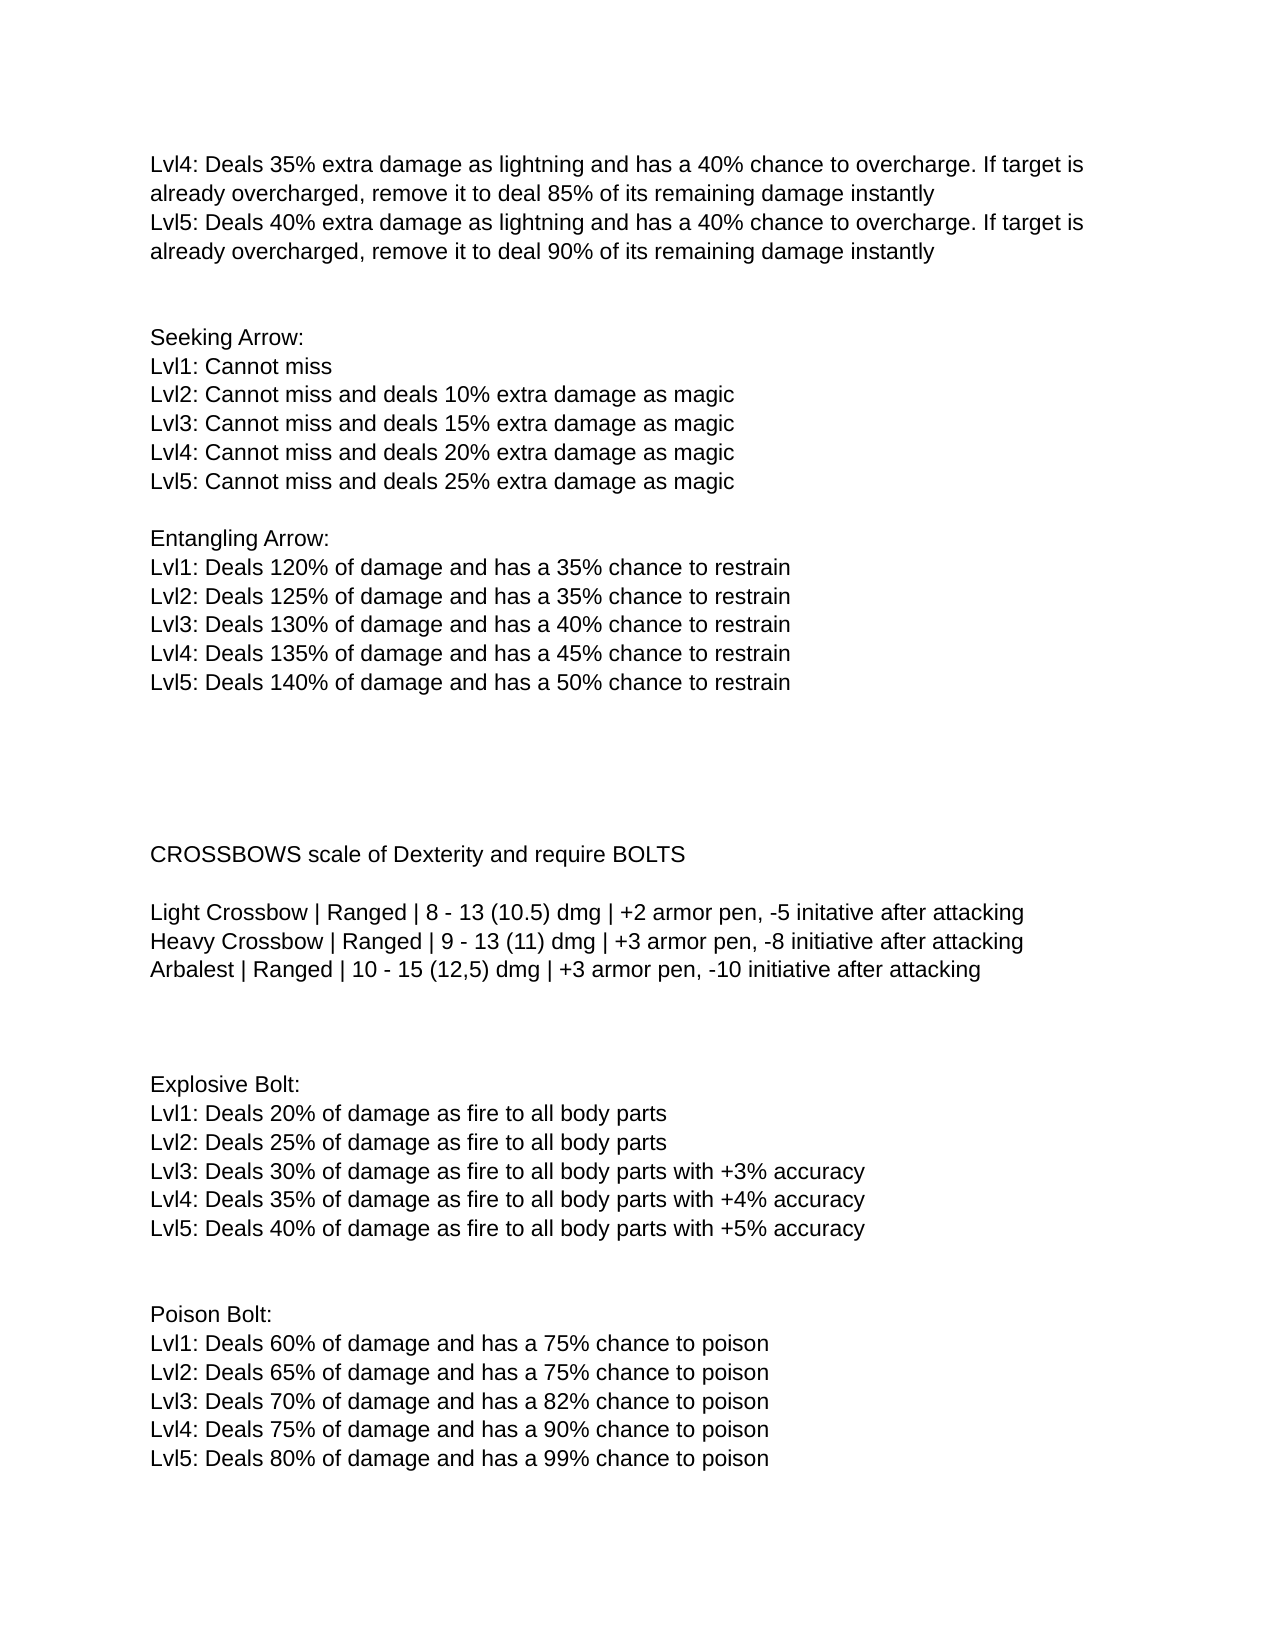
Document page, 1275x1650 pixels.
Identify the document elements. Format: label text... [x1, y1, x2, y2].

text Poison Bolt: Lvl1: Deals 60% of damage and has a 75% chance to poison Lvl2: Deals 65% of damage and has a 75% chance to poison Lvl3: Deals 70% of damage and has a 82% chance to poison Lvl4: Deals 75% of damage and has a 90% chance to poison Lvl5: Deals 80% of damage and has a 99% chance to poison [150, 1300, 1125, 1472]
text Seeking Arrow: Lvl1: Cannot miss Lvl2: Cannot miss and deals 10% extra damage as magic Lvl3: Cannot miss and deals 15% extra damage as magic Lvl4: Cannot miss and deals 20% extra damage as magic Lvl5: Cannot miss and deals 25% extra damage as magic [150, 322, 1125, 495]
text Arbalest | Ranged | 10 - 15 (12,5) dmg | +3 armor pen, -10 initiative after attacking [150, 955, 1125, 984]
text Heavy Crossbow | Ranged | 9 - 13 (11) dmg | +3 armor pen, -8 initiative after attacking [150, 926, 1125, 955]
text Explosive Bolt: Lvl1: Deals 20% of damage as fire to all body parts Lvl2: Deals 25% of damage as fire to all body parts Lvl3: Deals 30% of damage as fire to all body parts with +3% accuracy Lvl4: Deals 35% of damage as fire to all body parts with +4% accuracy Lvl5: Deals 40% of damage as fire to all body parts with +5% accuracy [150, 1070, 1125, 1242]
text Entangling Arrow: Lvl1: Deals 120% of damage and has a 35% chance to restrain Lvl2: Deals 125% of damage and has a 35% chance to restrain Lvl3: Deals 130% of damage and has a 40% chance to restrain Lvl4: Deals 135% of damage and has a 45% chance to restrain Lvl5: Deals 140% of damage and has a 50% chance to restrain [150, 524, 1125, 696]
text Lvl4: Deals 35% extra damage as lightning and has a 40% chance to overcharge. If target is already overcharged, remove it to deal 85% of its remaining damage instantly Lvl5: Deals 40% extra damage as lightning and has a 40% chance to overcharge. If target is already overcharged, remove it to deal 90% of its remaining damage instantly [150, 150, 1125, 265]
text CROSSBOWS scale of Dexterity and require BOLTS Light Crossbow | Ranged | 8 - 13 (10.5) dmg | +2 armor pen, -5 initative after attacking [150, 840, 1125, 926]
